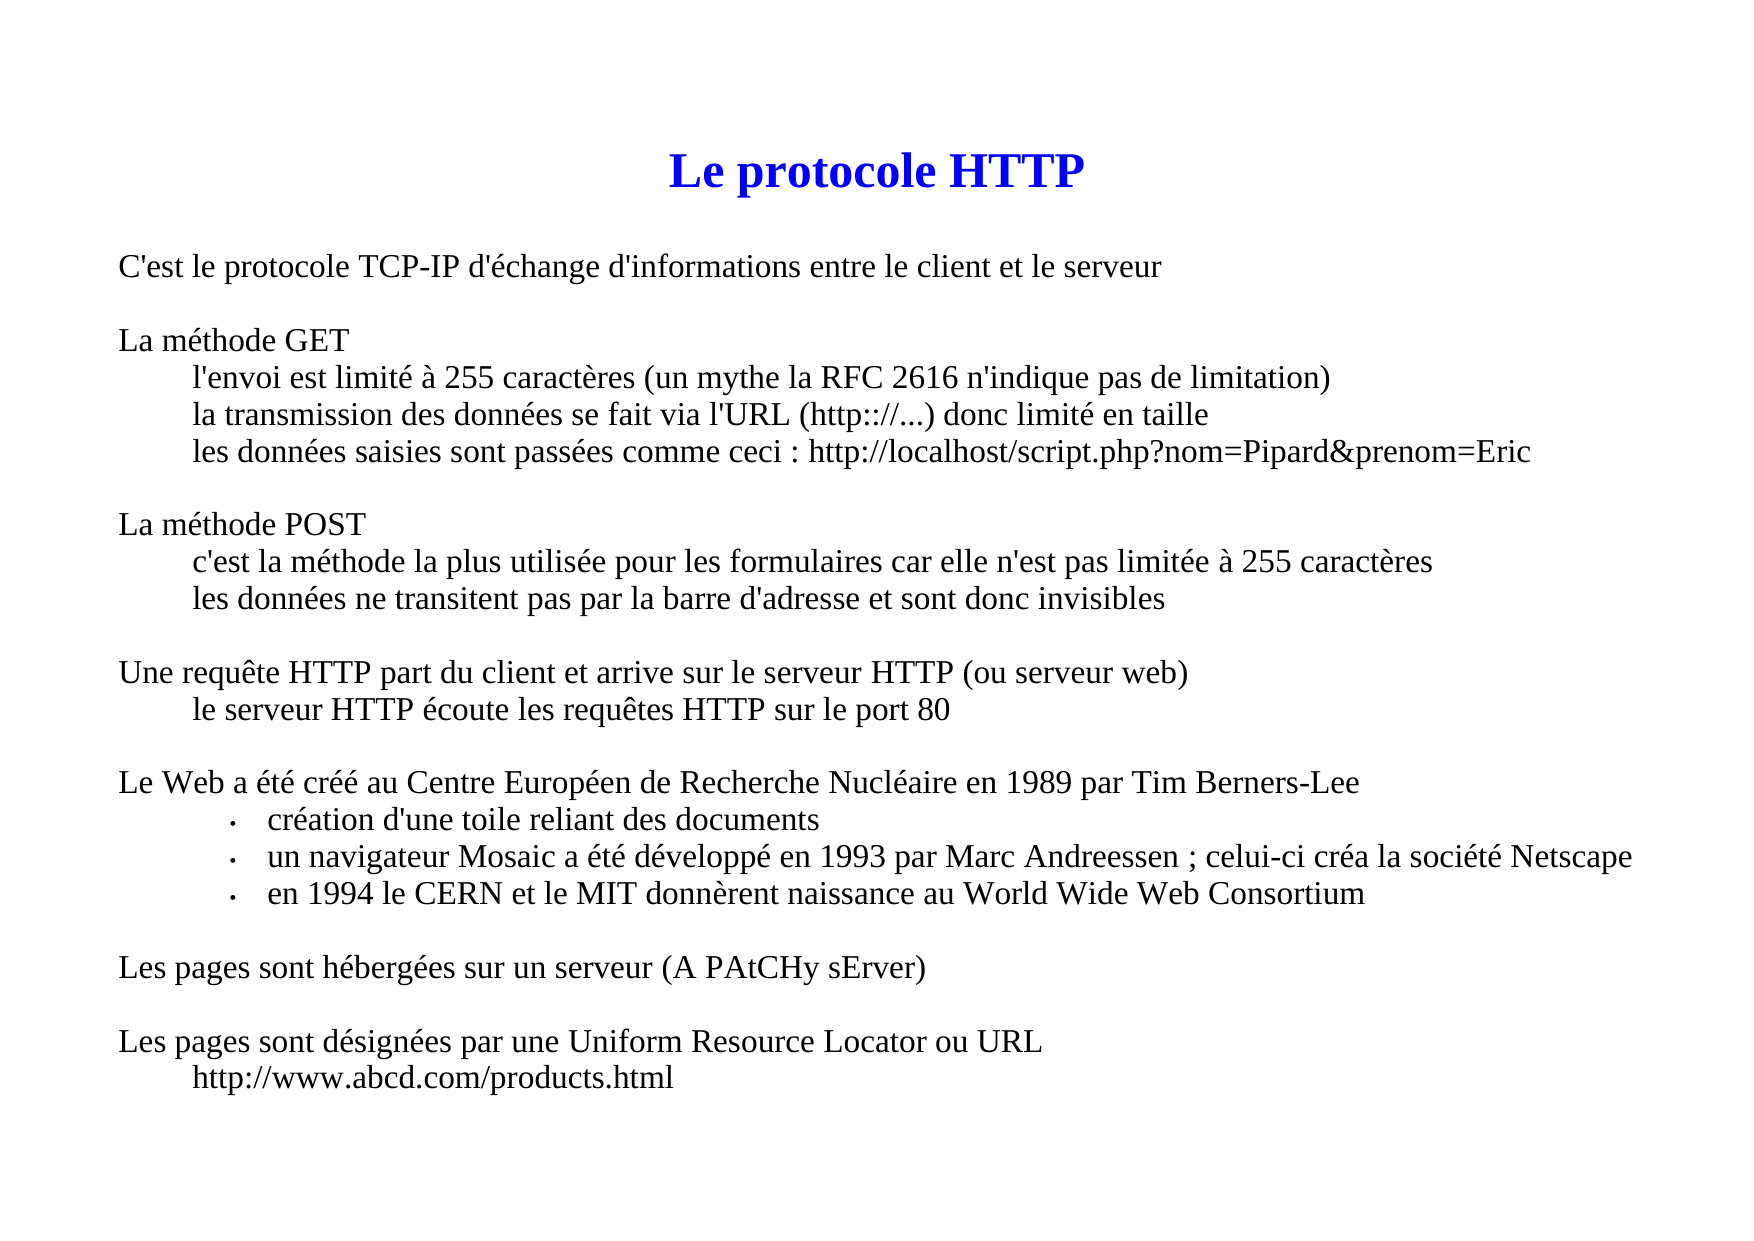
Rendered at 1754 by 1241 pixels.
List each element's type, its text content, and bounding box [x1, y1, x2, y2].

text c'est la méthode la plus utilisée pour les formulaires car elle n'est pas limitée à 255 caractères [118, 543, 1636, 580]
text la transmission des données se fait via l'URL (http:://...) donc limité en taille [118, 395, 1636, 432]
text les données saisies sont passées comme ceci : http://localhost/script.php?nom=Pipard&prenom=Eric [118, 432, 1636, 469]
text La méthode GET [118, 322, 1636, 358]
text le serveur HTTP écoute les requêtes HTTP sur le port 80 [118, 690, 1636, 727]
text l'envoi est limité à 255 caractères (un mythe la RFC 2616 n'indique pas de limitation) [118, 358, 1636, 395]
text http://www.abcd.com/products.html [118, 1059, 1636, 1096]
text Le Web a été créé au Centre Européen de Recherche Nucléaire en 1989 par Tim Berners-Lee [118, 764, 1636, 801]
text C'est le protocole TCP-IP d'échange d'informations entre le client et le serveur [118, 248, 1636, 285]
list création d'une toile reliant des documents [229, 801, 1636, 838]
text Les pages sont hébergées sur un serveur (A PAtCHy sErver) [118, 948, 1636, 985]
text les données ne transitent pas par la barre d'adresse et sont donc invisibles [118, 580, 1636, 617]
text Une requête HTTP part du client et arrive sur le serveur HTTP (ou serveur web) [118, 653, 1636, 690]
text Les pages sont désignées par une Uniform Resource Locator ou URL [118, 1022, 1636, 1059]
list en 1994 le CERN et le MIT donnèrent naissance au World Wide Web Consortium [229, 875, 1636, 912]
text La méthode POST [118, 506, 1636, 543]
list un navigateur Mosaic a été développé en 1993 par Marc Andreessen ; celui-ci créa la société Netscape [229, 838, 1636, 875]
subtitle Le protocole HTTP [118, 143, 1636, 198]
